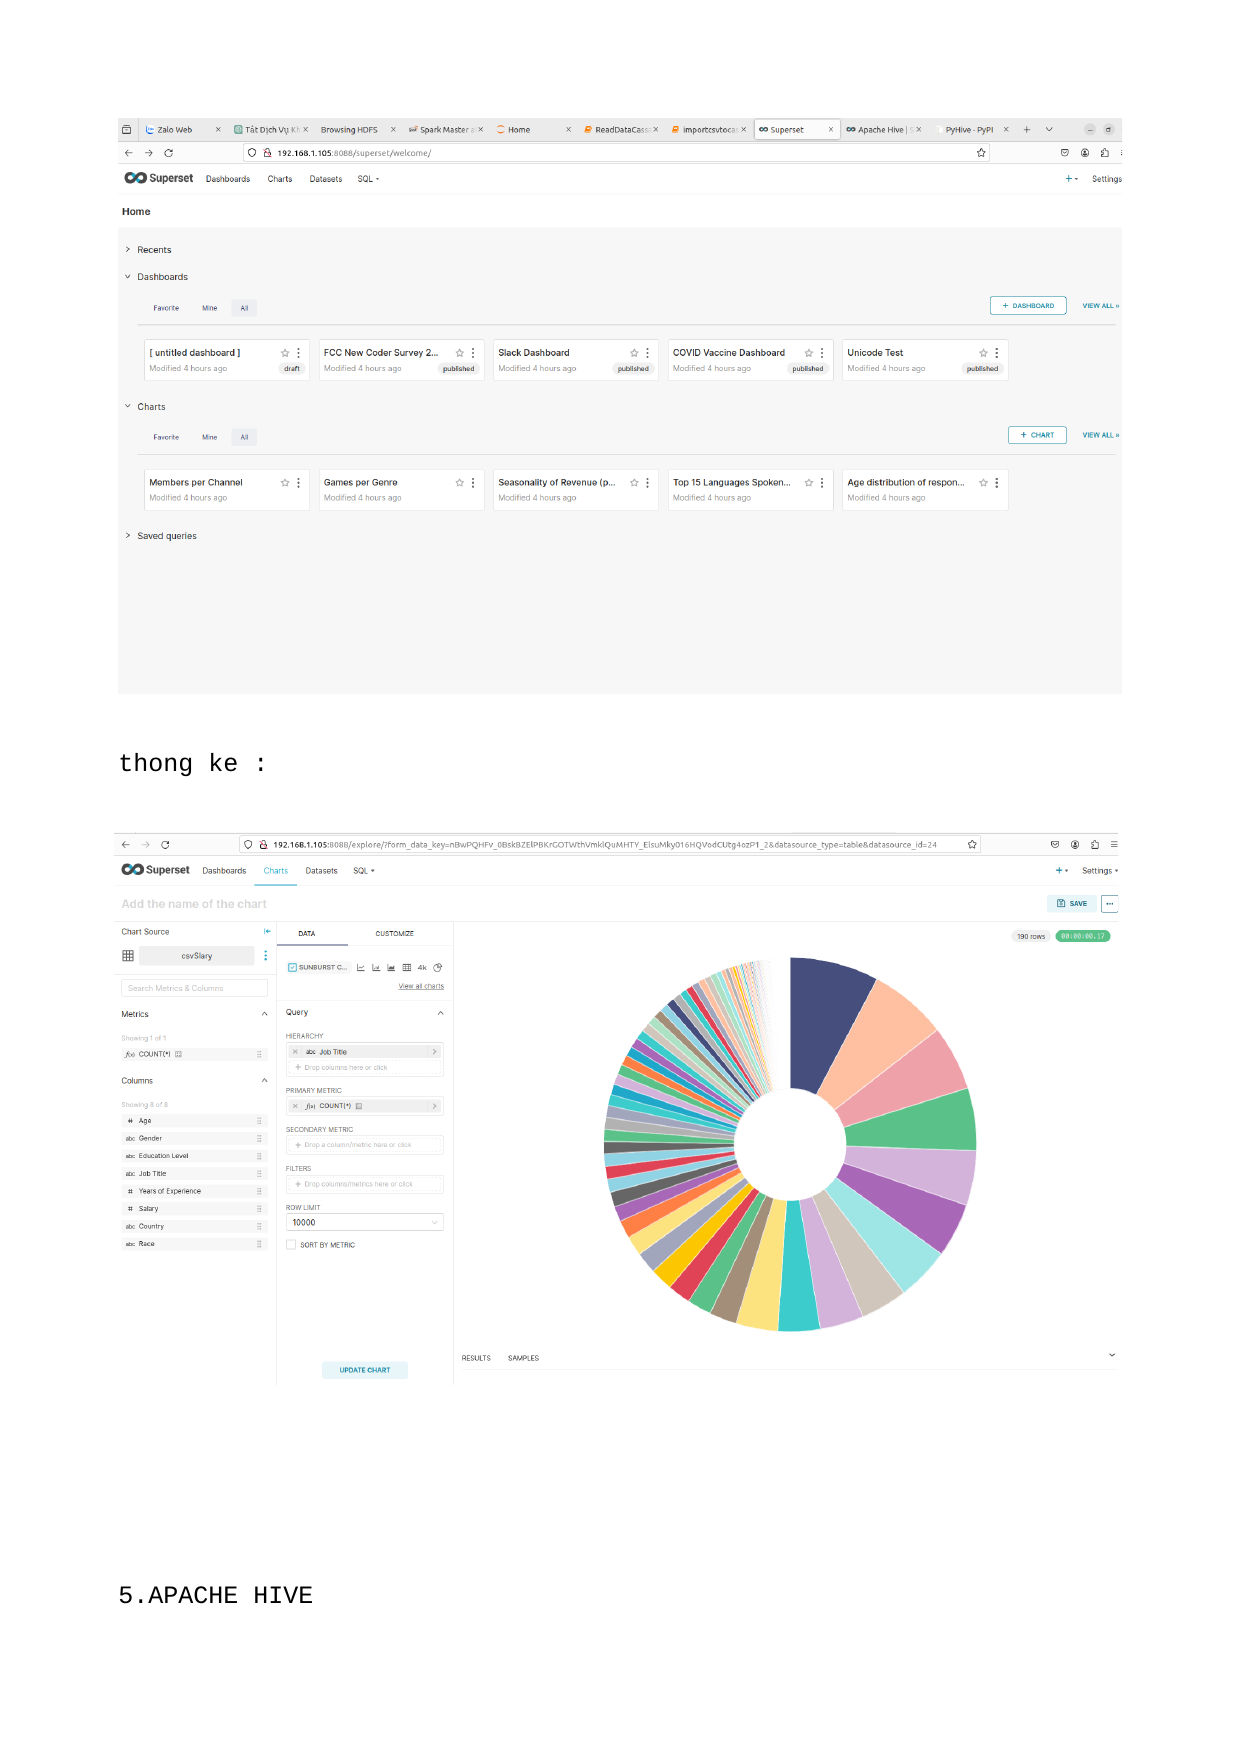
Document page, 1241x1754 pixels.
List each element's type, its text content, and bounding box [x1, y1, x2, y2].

text thong ke : 5.APACHE HIVE [118, 694, 1122, 1611]
picture [118, 118, 1123, 694]
picture [114, 832, 1119, 1385]
